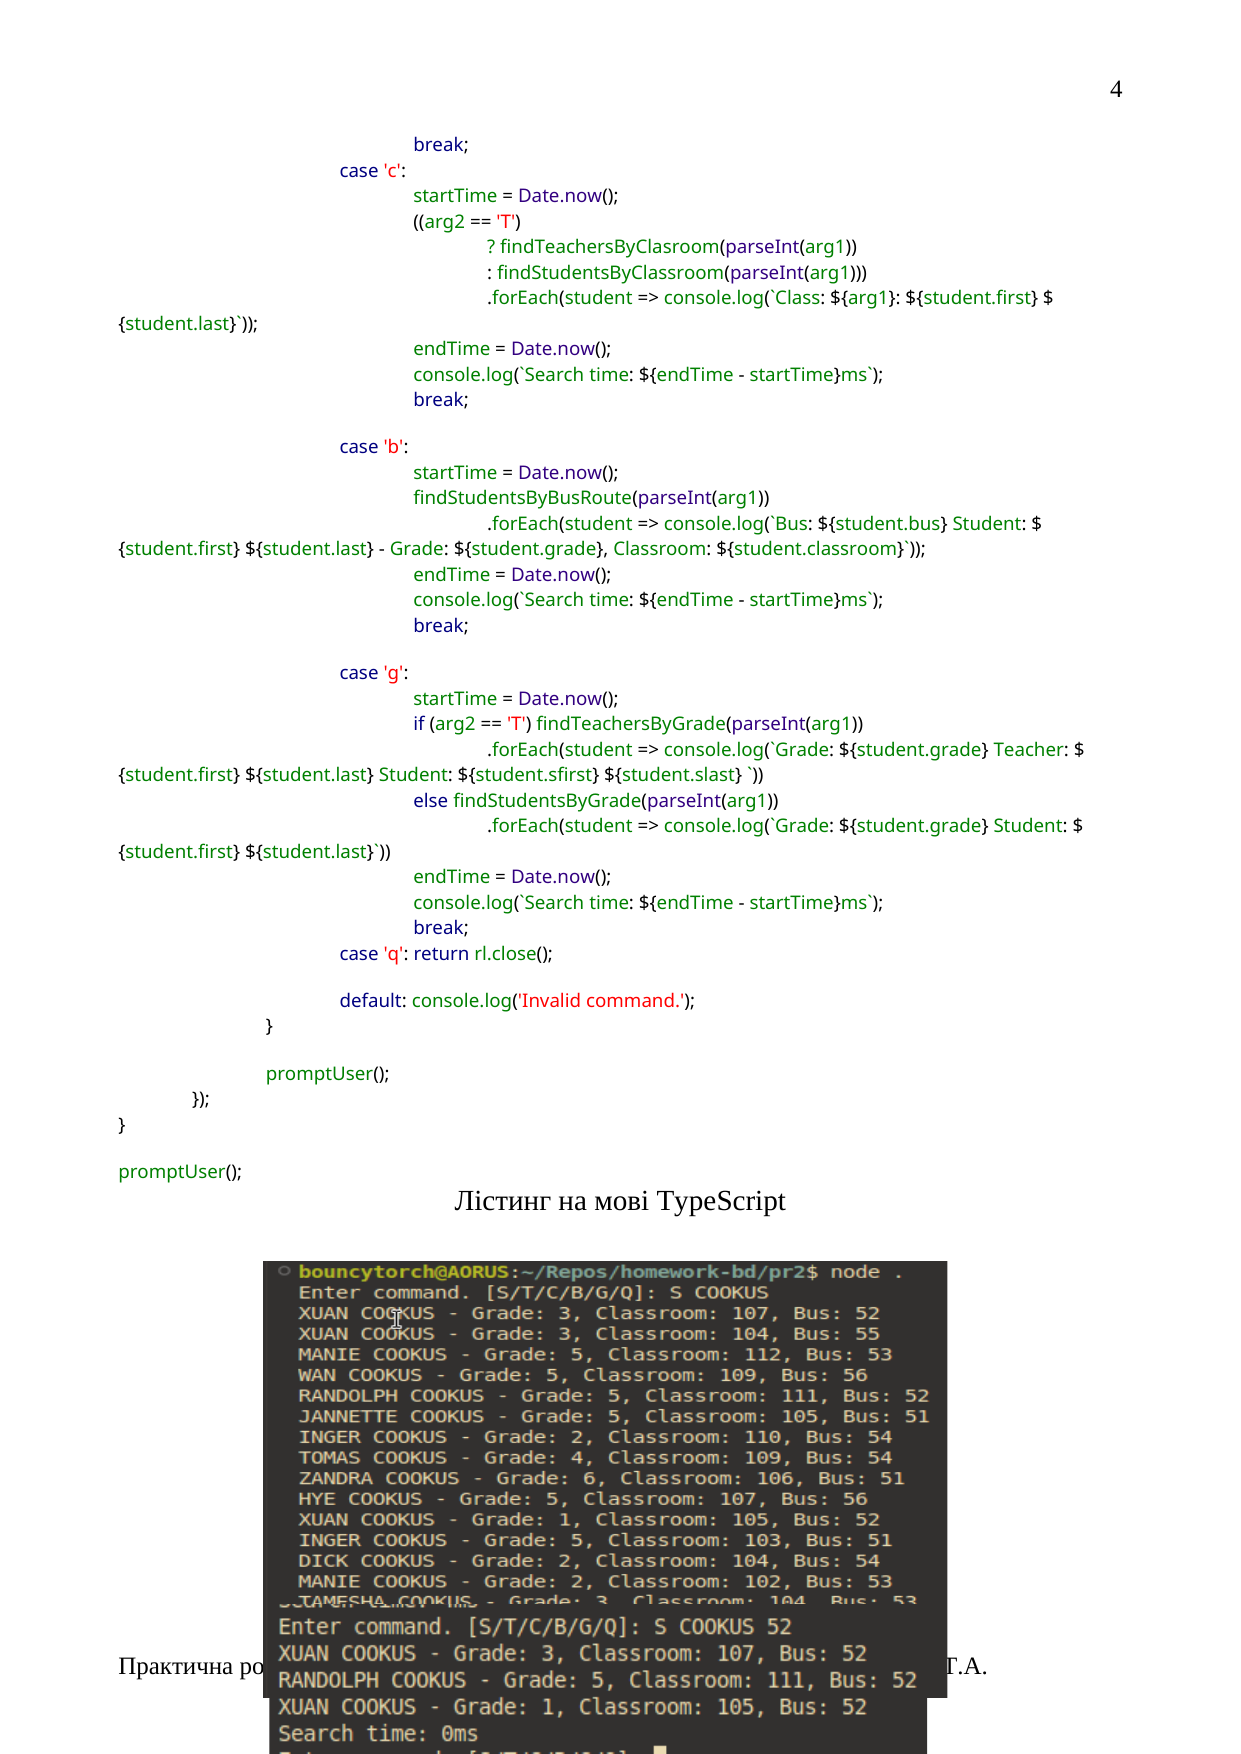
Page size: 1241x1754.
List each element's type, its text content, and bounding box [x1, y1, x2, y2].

text startTime = Date.now(); [118, 182, 1122, 208]
text .forEach(student => console.log(`Grade: ${student.grade} Student: ${student.first} ${student.last}`)) [118, 812, 1122, 863]
text Лістинг на мові TypeScript [118, 1183, 1122, 1217]
text startTime = Date.now(); [118, 459, 1122, 485]
text endTime = Date.now(); [118, 336, 1122, 361]
text case 'g': [118, 659, 1122, 685]
text findStudentsByBusRoute(parseInt(arg1)) [118, 485, 1122, 510]
text promptUser(); [118, 1158, 1122, 1183]
text .forEach(student => console.log(`Class: ${arg1}: ${student.first} ${student.last}`)); [118, 284, 1122, 336]
text .forEach(student => console.log(`Bus: ${student.bus} Student: ${student.first} ${student.last} - Grade: ${student.grade}, Classroom: ${student.classroom}`)); [118, 510, 1122, 561]
text endTime = Date.now(); [118, 561, 1122, 587]
text } [118, 1111, 1122, 1136]
text } [118, 1013, 1122, 1038]
text break; [118, 387, 1122, 412]
text : findStudentsByClassroom(parseInt(arg1))) [118, 259, 1122, 284]
text console.log(`Search time: ${endTime - startTime}ms`); [118, 889, 1122, 914]
text .forEach(student => console.log(`Grade: ${student.grade} Teacher: ${student.first} ${student.last} Student: ${student.sfirst} ${student.slast} `)) [118, 736, 1122, 787]
text case 'c': [118, 157, 1122, 182]
text default: console.log('Invalid command.'); [118, 987, 1122, 1013]
text else findStudentsByGrade(parseInt(arg1)) [118, 787, 1122, 812]
text startTime = Date.now(); [118, 685, 1122, 710]
picture [263, 1261, 948, 1754]
text console.log(`Search time: ${endTime - startTime}ms`); [118, 587, 1122, 612]
text ? findTeachersByClasroom(parseInt(arg1)) [118, 233, 1122, 259]
text console.log(`Search time: ${endTime - startTime}ms`); [118, 361, 1122, 387]
text if (arg2 == 'T') findTeachersByGrade(parseInt(arg1)) [118, 710, 1122, 736]
text case 'b': [118, 434, 1122, 459]
text ((arg2 == 'T') [118, 208, 1122, 233]
text promptUser(); [118, 1060, 1122, 1085]
text case 'q': return rl.close(); [118, 940, 1122, 966]
text }); [118, 1085, 1122, 1111]
text endTime = Date.now(); [118, 863, 1122, 889]
text break; [118, 612, 1122, 638]
text break; [118, 914, 1122, 940]
text break; [118, 131, 1122, 157]
